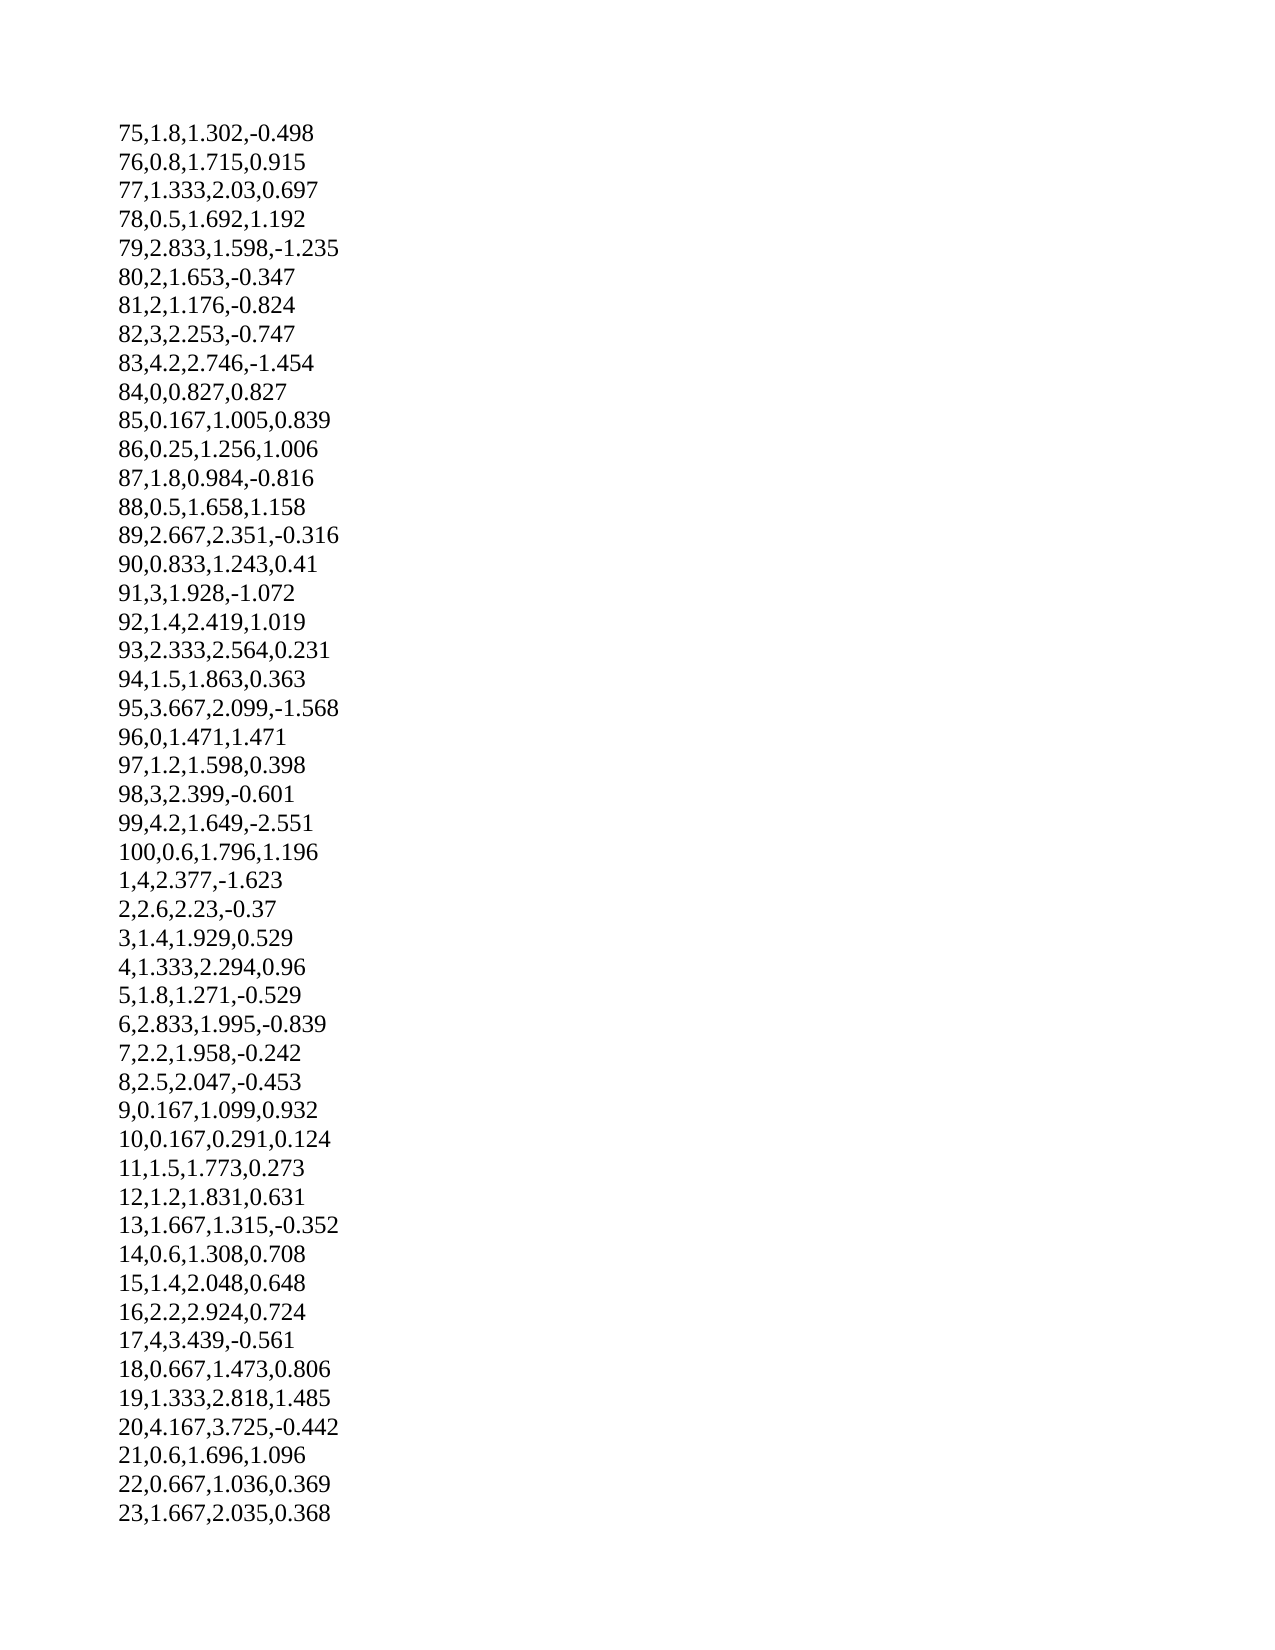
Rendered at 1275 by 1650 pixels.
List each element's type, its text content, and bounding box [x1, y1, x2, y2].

text 9,0.167,1.099,0.932 [118, 1096, 1157, 1124]
text 21,0.6,1.696,1.096 [118, 1441, 1157, 1469]
text 2,2.6,2.23,-0.37 [118, 894, 1157, 923]
text 6,2.833,1.995,-0.839 [118, 1009, 1157, 1038]
text 3,1.4,1.929,0.529 [118, 923, 1157, 952]
text 14,0.6,1.308,0.708 [118, 1239, 1157, 1268]
text 15,1.4,2.048,0.648 [118, 1268, 1157, 1297]
text 19,1.333,2.818,1.485 [118, 1383, 1157, 1412]
text 99,4.2,1.649,-2.551 [118, 808, 1157, 837]
text 13,1.667,1.315,-0.352 [118, 1211, 1157, 1239]
text 83,4.2,2.746,-1.454 [118, 348, 1157, 377]
text 22,0.667,1.036,0.369 [118, 1469, 1157, 1498]
text 92,1.4,2.419,1.019 [118, 607, 1157, 636]
text 98,3,2.399,-0.601 [118, 779, 1157, 808]
text 4,1.333,2.294,0.96 [118, 952, 1157, 981]
text 75,1.8,1.302,-0.498 [118, 118, 1157, 147]
text 90,0.833,1.243,0.41 [118, 549, 1157, 578]
text 82,3,2.253,-0.747 [118, 319, 1157, 348]
text 87,1.8,0.984,-0.816 [118, 463, 1157, 492]
text 7,2.2,1.958,-0.242 [118, 1038, 1157, 1067]
text 12,1.2,1.831,0.631 [118, 1182, 1157, 1211]
text 84,0,0.827,0.827 [118, 377, 1157, 406]
text 89,2.667,2.351,-0.316 [118, 521, 1157, 549]
text 20,4.167,3.725,-0.442 [118, 1412, 1157, 1441]
text 100,0.6,1.796,1.196 [118, 837, 1157, 866]
text 11,1.5,1.773,0.273 [118, 1153, 1157, 1182]
text 77,1.333,2.03,0.697 [118, 176, 1157, 204]
text 96,0,1.471,1.471 [118, 722, 1157, 751]
text 1,4,2.377,-1.623 [118, 866, 1157, 894]
text 76,0.8,1.715,0.915 [118, 147, 1157, 176]
text 86,0.25,1.256,1.006 [118, 434, 1157, 463]
text 8,2.5,2.047,-0.453 [118, 1067, 1157, 1096]
text 88,0.5,1.658,1.158 [118, 492, 1157, 521]
text 91,3,1.928,-1.072 [118, 578, 1157, 607]
text 94,1.5,1.863,0.363 [118, 664, 1157, 693]
text 23,1.667,2.035,0.368 [118, 1498, 1157, 1527]
text 18,0.667,1.473,0.806 [118, 1354, 1157, 1383]
text 81,2,1.176,-0.824 [118, 291, 1157, 319]
text 78,0.5,1.692,1.192 [118, 204, 1157, 233]
text 97,1.2,1.598,0.398 [118, 751, 1157, 779]
text 93,2.333,2.564,0.231 [118, 636, 1157, 664]
text 85,0.167,1.005,0.839 [118, 406, 1157, 434]
text 17,4,3.439,-0.561 [118, 1326, 1157, 1354]
text 80,2,1.653,-0.347 [118, 262, 1157, 291]
text 16,2.2,2.924,0.724 [118, 1297, 1157, 1326]
text 79,2.833,1.598,-1.235 [118, 233, 1157, 262]
text 5,1.8,1.271,-0.529 [118, 981, 1157, 1009]
text 95,3.667,2.099,-1.568 [118, 693, 1157, 722]
text 10,0.167,0.291,0.124 [118, 1124, 1157, 1153]
